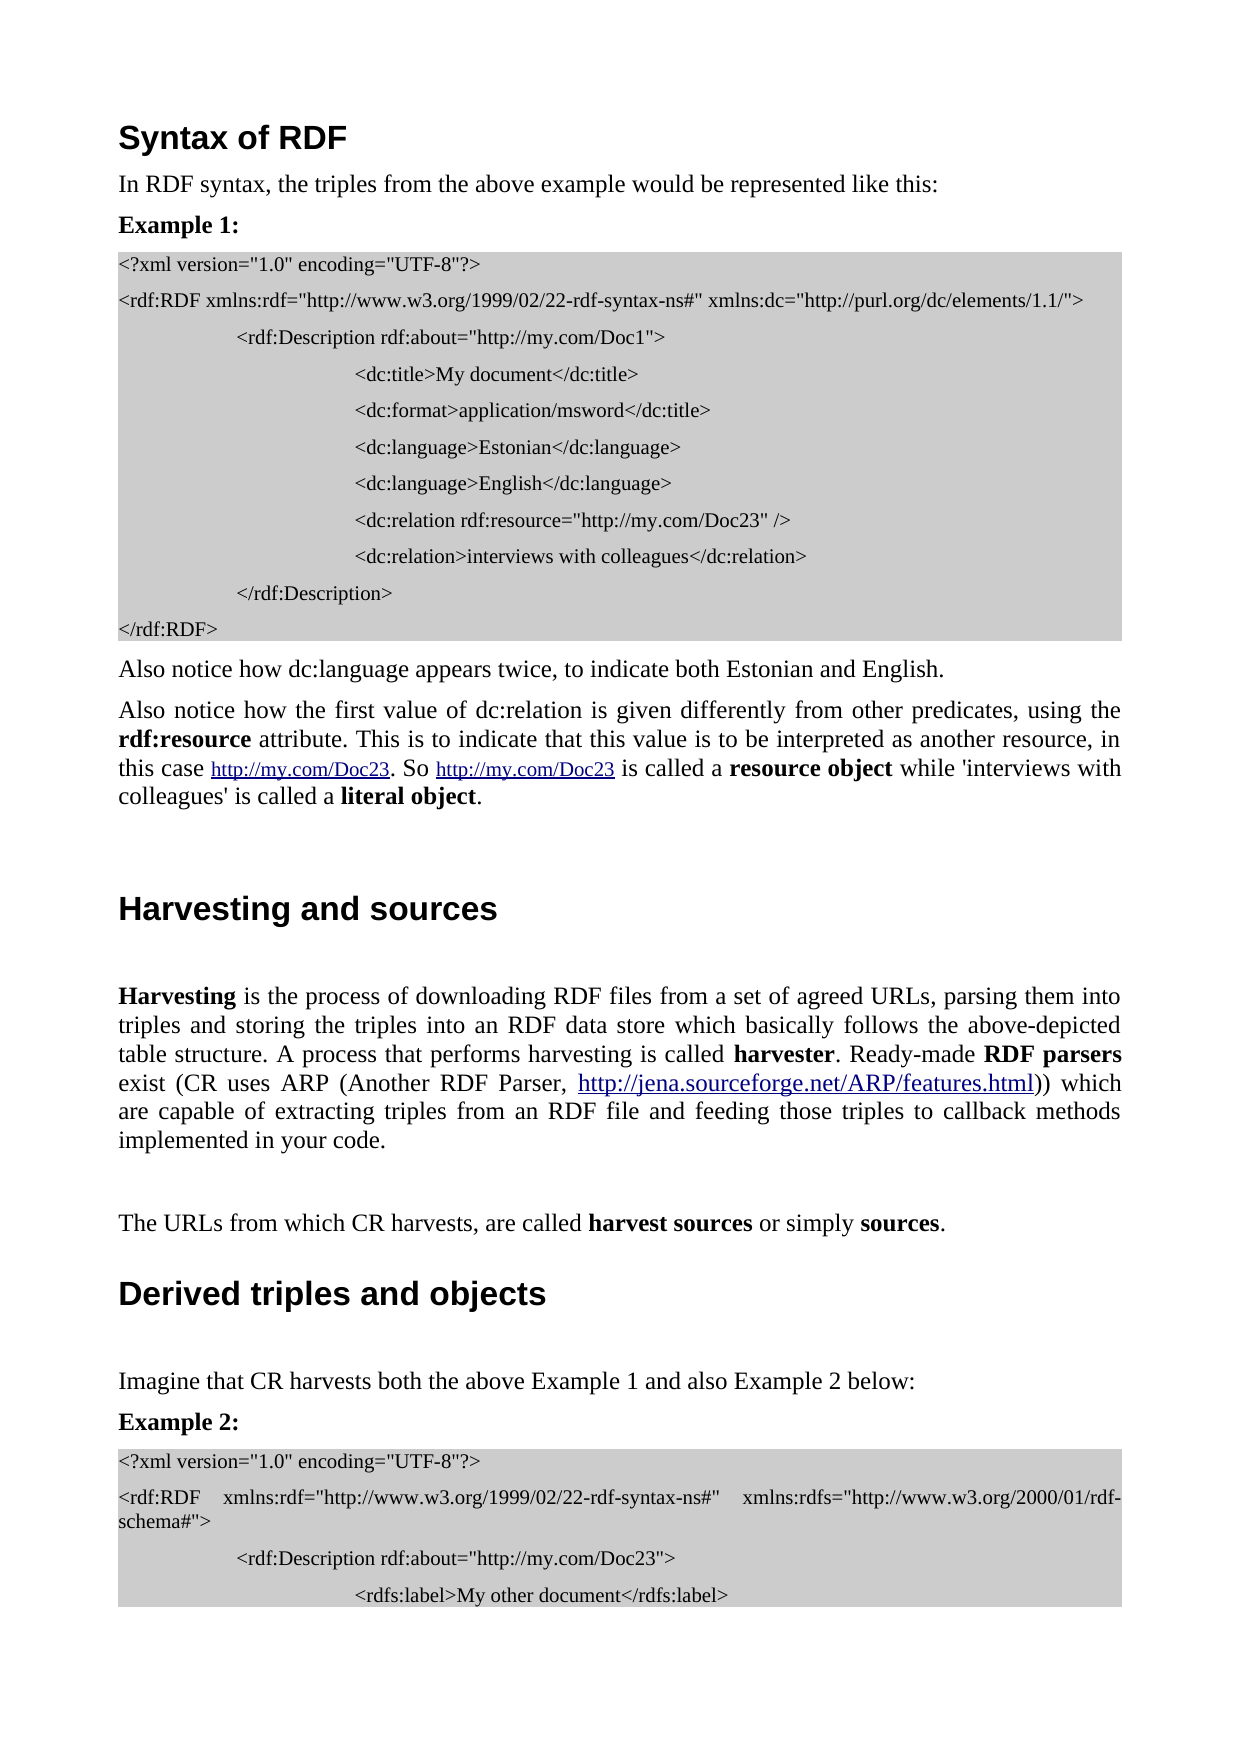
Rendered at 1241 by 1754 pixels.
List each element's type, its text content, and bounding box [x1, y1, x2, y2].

text <dc:title>My document</dc:title> [118, 361, 1122, 386]
text <?xml version="1.0" encoding="UTF-8"?> [118, 252, 1122, 276]
text <rdfs:label>My other document</rdfs:label> [118, 1582, 1122, 1607]
text The URLs from which CR harvests, are called harvest sources or simply sources. [118, 1208, 1122, 1236]
text <dc:format>application/msword</dc:title> [118, 398, 1122, 422]
text <rdf:RDF xmlns:rdf="http://www.w3.org/1999/02/22-rdf-syntax-ns#" xmlns:rdfs="http://www.w3.org/2000/01/rdf-schema#"> [118, 1485, 1122, 1533]
text <dc:relation>interviews with colleagues</dc:relation> [118, 544, 1122, 568]
subtitle Syntax of RDF [118, 118, 1122, 157]
subtitle Derived triples and objects [118, 1274, 1122, 1312]
text Example 1: [118, 211, 1122, 239]
text <dc:language>English</dc:language> [118, 471, 1122, 495]
text Also notice how the first value of dc:relation is given differently from other predicates, using the rdf:resource attribute. This is to indicate that this value is to be interpreted as another resource, in this case http://my.com/Doc23. So http://my.com/Doc23 is called a resource object while 'interviews with colleagues' is called a literal object. [118, 695, 1122, 810]
text In RDF syntax, the triples from the above example would be represented like this: [118, 169, 1122, 198]
text <dc:relation rdf:resource="http://my.com/Doc23" /> [118, 508, 1122, 532]
text <rdf:Description rdf:about="http://my.com/Doc23"> [118, 1546, 1122, 1570]
text </rdf:Description> [118, 581, 1122, 605]
text <rdf:Description rdf:about="http://my.com/Doc1"> [118, 325, 1122, 349]
text </rdf:RDF> [118, 617, 1122, 641]
text Harvesting is the process of downloading RDF files from a set of agreed URLs, parsing them into triples and storing the triples into an RDF data store which basically follows the above-depicted table structure. A process that performs harvesting is called harvester. Ready-made RDF parsers exist (CR uses ARP (Another RDF Parser, http://jena.sourceforge.net/ARP/features.html)) which are capable of extracting triples from an RDF file and feeding those triples to callback methods implemented in your code. [118, 981, 1122, 1154]
text Imagine that CR harvests both the above Example 1 and also Example 2 below: [118, 1366, 1122, 1395]
text Example 2: [118, 1407, 1122, 1436]
text <dc:language>Estonian</dc:language> [118, 434, 1122, 459]
text Also notice how dc:language appears twice, to indicate both Estonian and English. [118, 654, 1122, 683]
text <rdf:RDF xmlns:rdf="http://www.w3.org/1999/02/22-rdf-syntax-ns#" xmlns:dc="http://purl.org/dc/elements/1.1/"> [118, 288, 1122, 312]
text <?xml version="1.0" encoding="UTF-8"?> [118, 1449, 1122, 1473]
subtitle Harvesting and sources [118, 889, 1122, 928]
